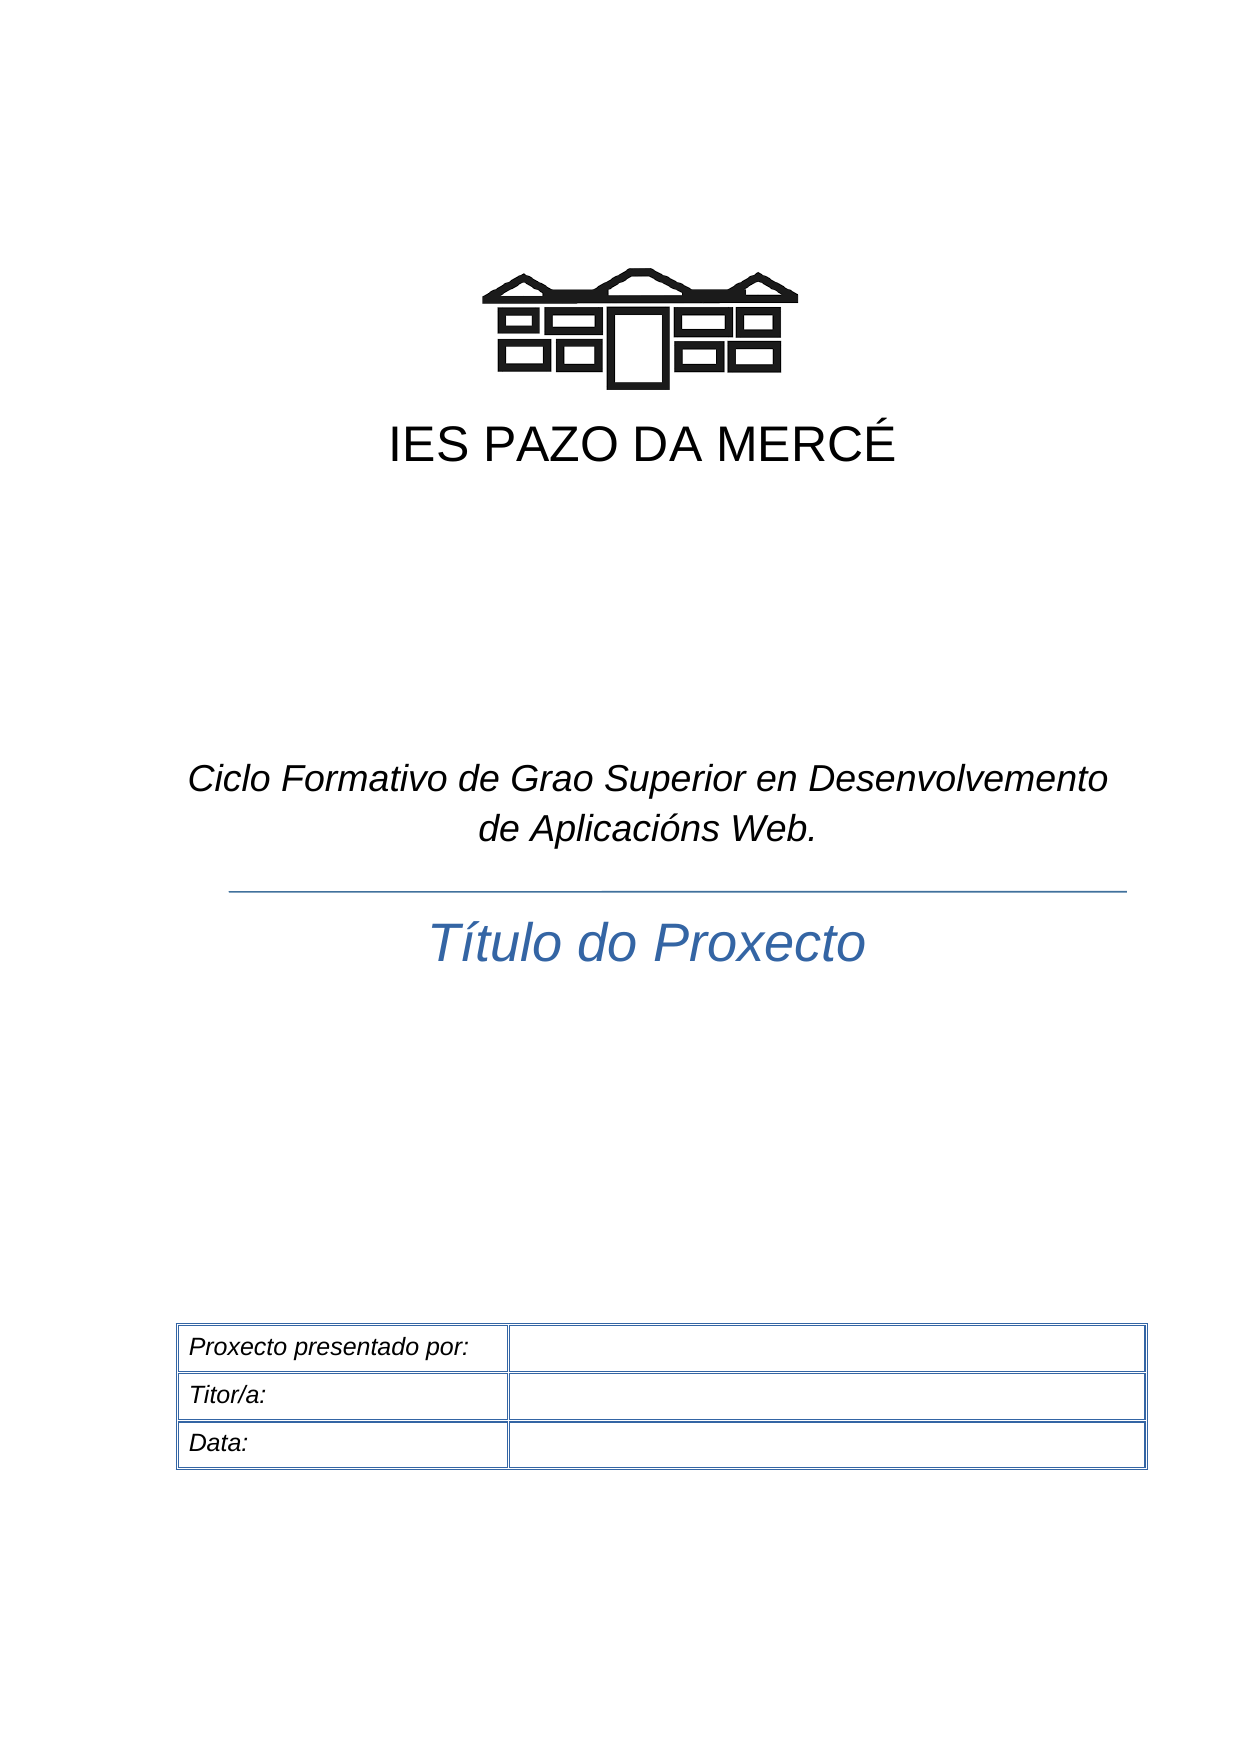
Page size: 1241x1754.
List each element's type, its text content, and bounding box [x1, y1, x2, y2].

table_cell [510, 1374, 1144, 1419]
table_header Proxecto presentado por: [179, 1326, 507, 1371]
table_cell Data: [179, 1423, 507, 1467]
table_cell Titor/a: [179, 1374, 507, 1419]
text Ciclo Formativo de Grao Superior en Desenvolvemento de Aplicacións Web. [177, 756, 1122, 849]
table_header [510, 1326, 1144, 1371]
text IES PAZO DA MERCÉ [177, 414, 1122, 472]
text Título do Proxecto [177, 911, 1122, 973]
picture [482, 268, 799, 390]
table_cell [510, 1423, 1144, 1467]
